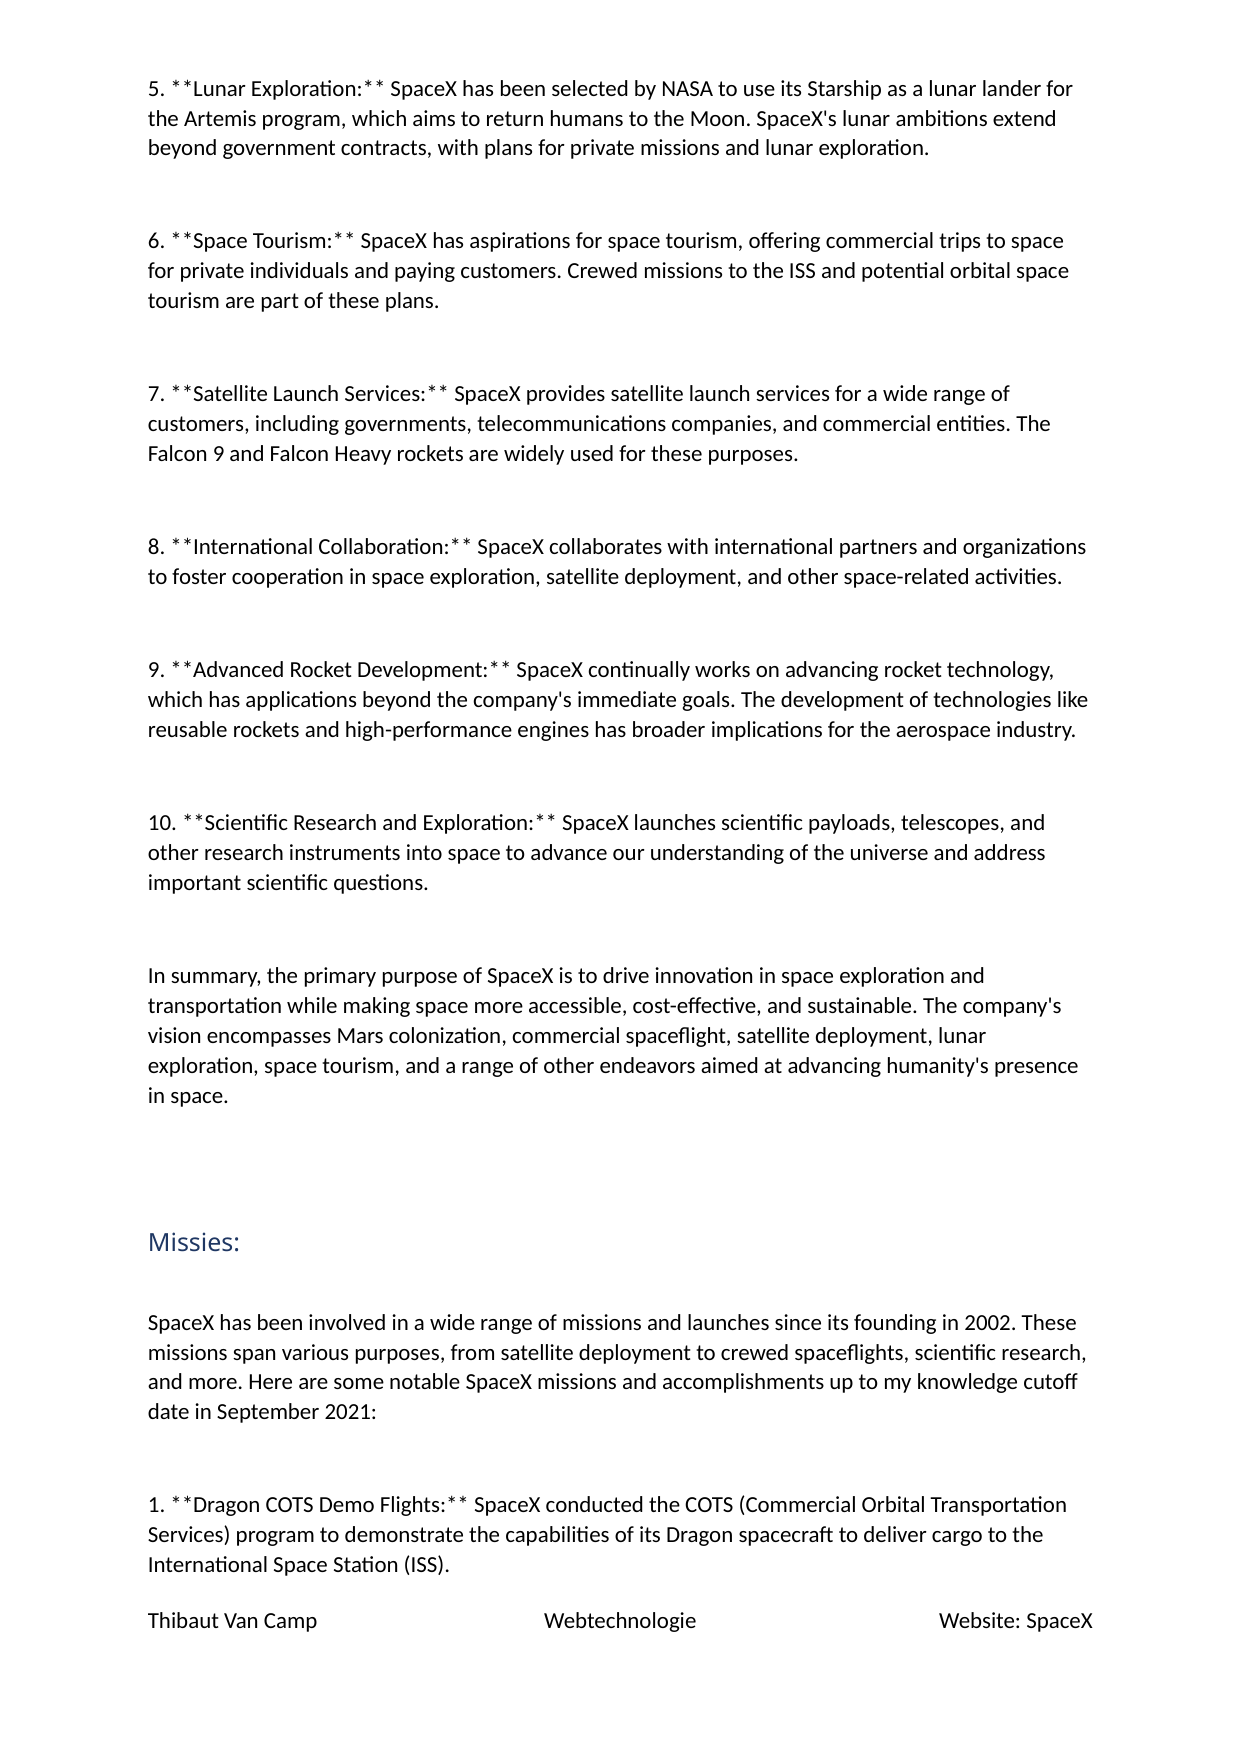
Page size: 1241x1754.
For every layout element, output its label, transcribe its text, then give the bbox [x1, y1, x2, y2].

text 6. **Space Tourism:** SpaceX has aspirations for space tourism, offering commercial trips to space for private individuals and paying customers. Crewed missions to the ISS and potential orbital space tourism are part of these plans. [148, 227, 1093, 314]
text 10. **Scientific Research and Exploration:** SpaceX launches scientific payloads, telescopes, and other research instruments into space to advance our understanding of the universe and address important scientific questions. [148, 808, 1093, 896]
text SpaceX has been involved in a wide range of missions and launches since its founding in 2002. These missions span various purposes, from satellite deployment to crewed spaceflights, scientific research, and more. Here are some notable SpaceX missions and accomplishments up to my knowledge cutoff date in September 2021: [148, 1308, 1093, 1425]
text 8. **International Collaboration:** SpaceX collaborates with international partners and organizations to foster cooperation in space exploration, satellite deployment, and other space-related activities. [148, 532, 1093, 590]
text 9. **Advanced Rocket Development:** SpaceX continually works on advancing rocket technology, which has applications beyond the company's immediate goals. The development of technologies like reusable rockets and high-performance engines has broader implications for the aerospace industry. [148, 656, 1093, 743]
text In summary, the primary purpose of SpaceX is to drive innovation in space exploration and transportation while making space more accessible, cost-effective, and sustainable. The company's vision encompasses Mars colonization, commercial spaceflight, satellite deployment, lunar exploration, space tourism, and a range of other endeavors aimed at advancing humanity's presence in space. [148, 961, 1093, 1109]
text 7. **Satellite Launch Services:** SpaceX provides satellite launch services for a wide range of customers, including governments, telecommunications companies, and commercial entities. The Falcon 9 and Falcon Heavy rockets are widely used for these purposes. [148, 379, 1093, 467]
text 5. **Lunar Exploration:** SpaceX has been selected by NASA to use its Starship as a lunar lander for the Artemis program, which aims to return humans to the Moon. SpaceX's lunar ambitions extend beyond government contracts, with plans for private missions and lunar exploration. [148, 74, 1093, 162]
subtitle Missies: [148, 1225, 1093, 1259]
text 1. **Dragon COTS Demo Flights:** SpaceX conducted the COTS (Commercial Orbital Transportation Services) program to demonstrate the capabilities of its Dragon spacecraft to deliver cargo to the International Space Station (ISS). [148, 1491, 1093, 1578]
